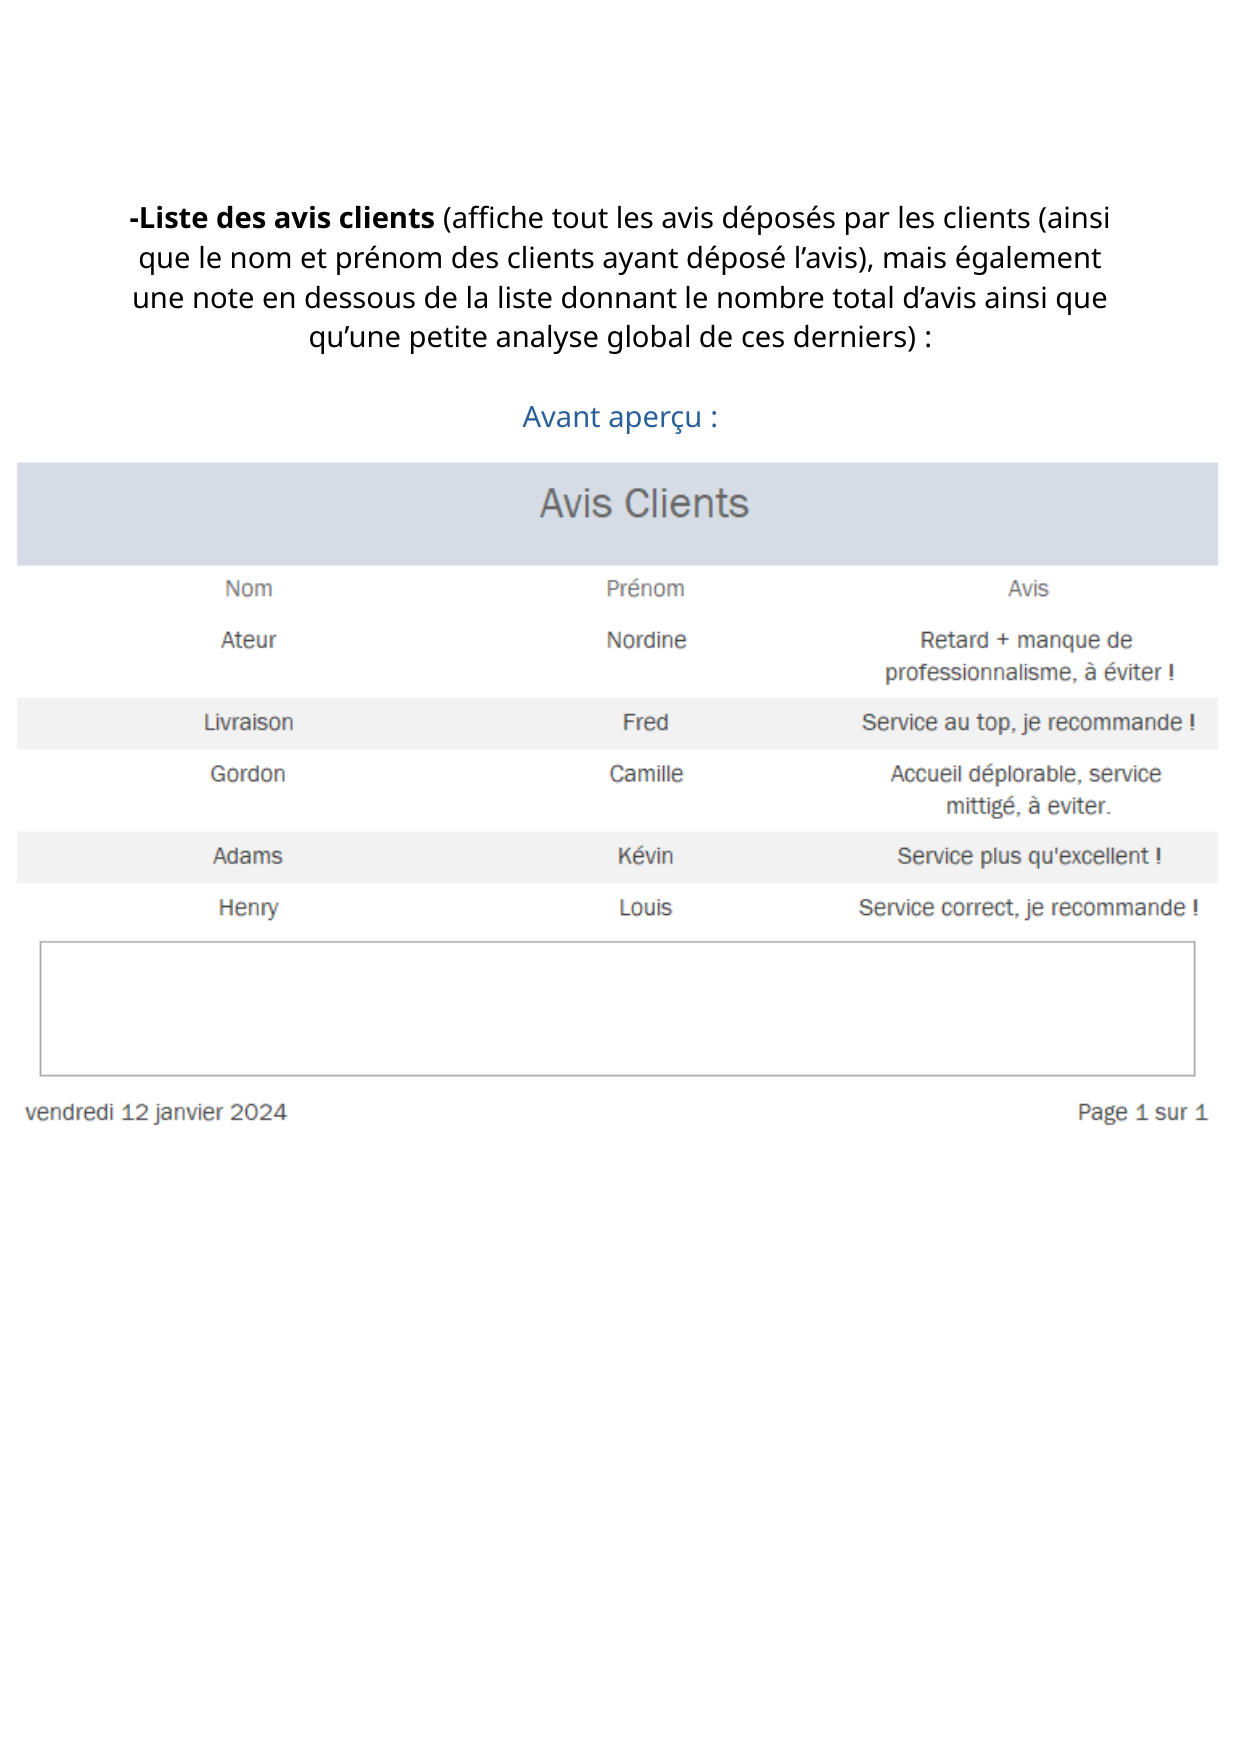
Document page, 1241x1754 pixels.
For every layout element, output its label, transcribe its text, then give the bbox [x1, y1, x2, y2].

picture [11, 458, 1228, 1138]
text -Liste des avis clients (affiche tout les avis déposés par les clients (ainsi que le nom et prénom des clients ayant déposé l’avis), mais également une note en dessous de la liste donnant le nombre total d’avis ainsi que qu’une petite analyse global de ces derniers) : [118, 197, 1122, 356]
text Avant aperçu : [118, 396, 1122, 436]
